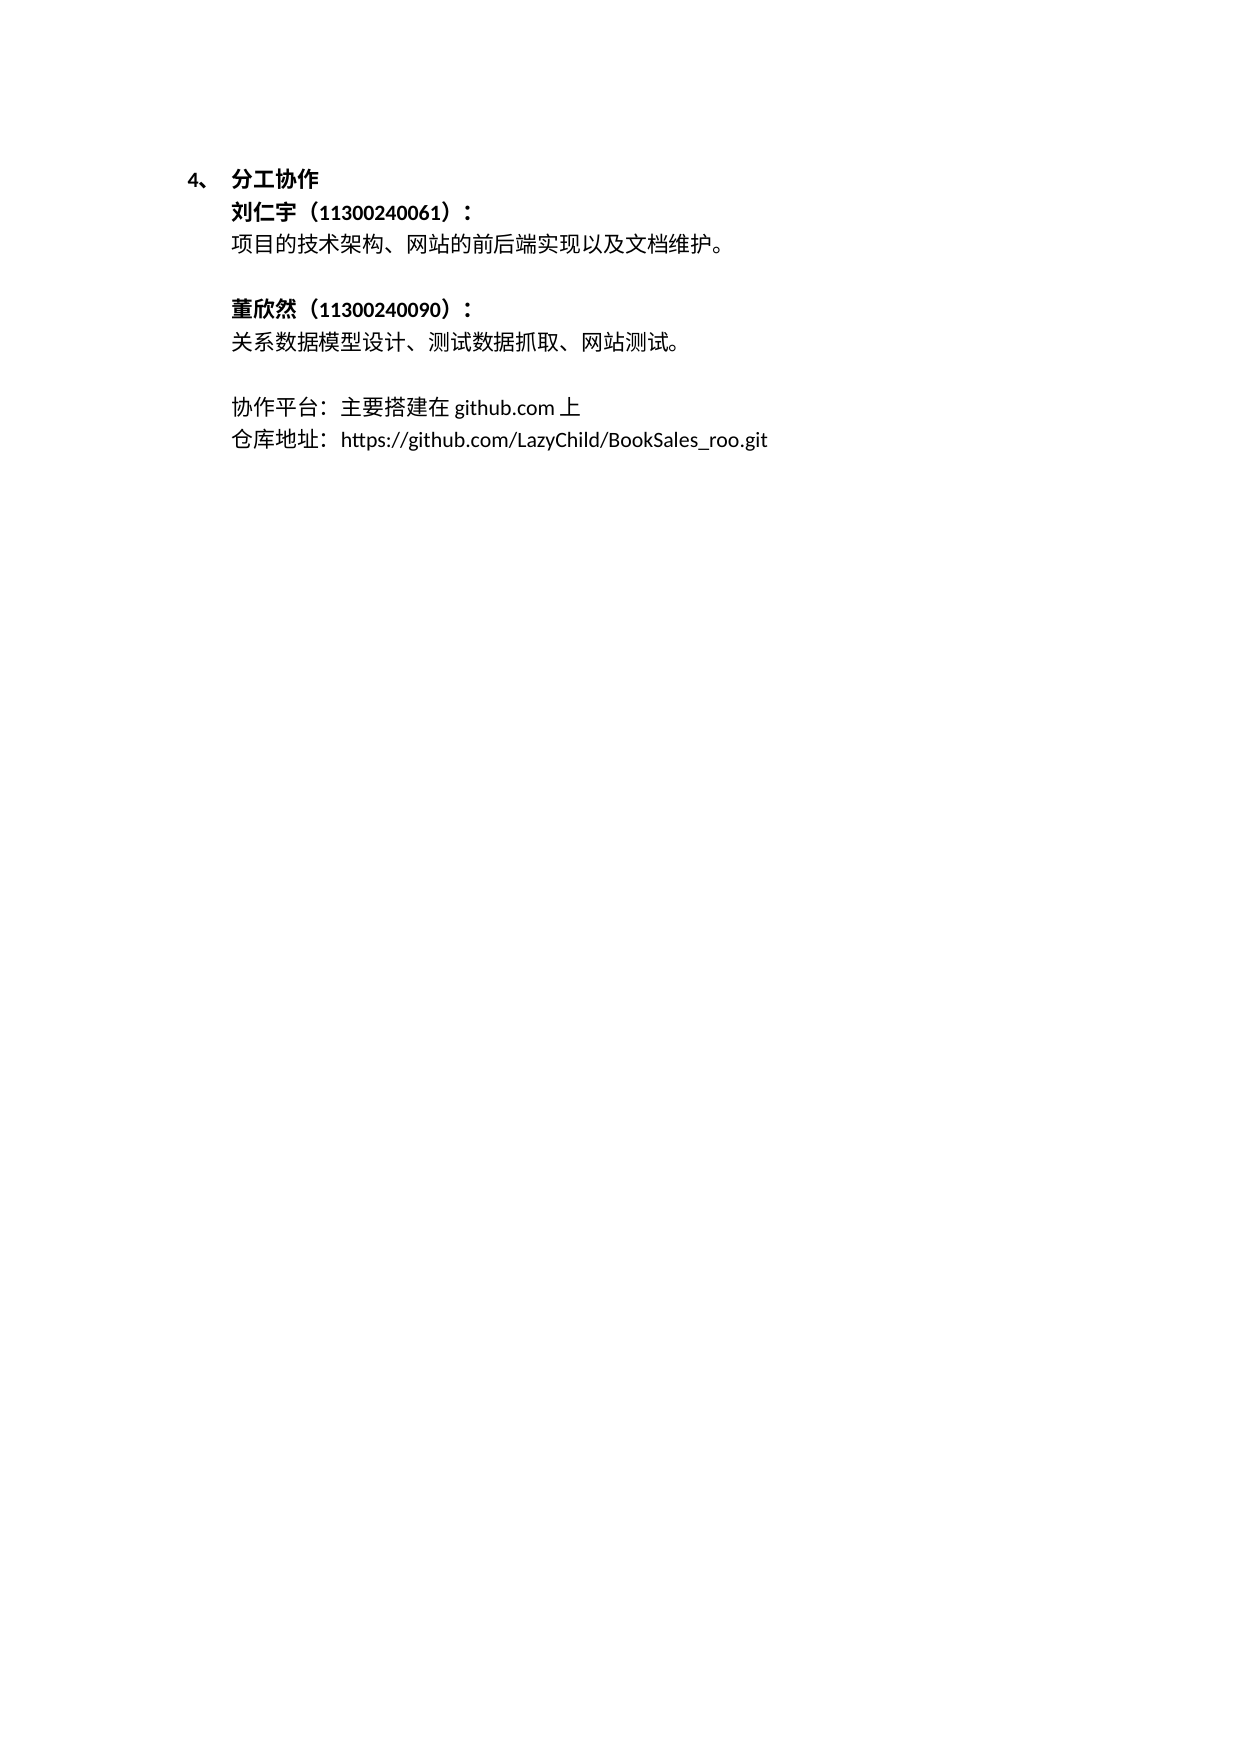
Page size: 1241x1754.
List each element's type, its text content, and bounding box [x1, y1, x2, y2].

text 协作平台：主要搭建在github.com上 [187, 389, 1053, 422]
text 刘仁宇（11300240061）： [187, 194, 1053, 227]
text 关系数据模型设计、测试数据抓取、网站测试。 [187, 324, 1053, 357]
list 分工协作 [187, 162, 1053, 194]
text 项目的技术架构、网站的前后端实现以及文档维护。 [187, 227, 1053, 259]
text 仓库地址：https://github.com/LazyChild/BookSales_roo.git [187, 422, 1053, 454]
text 董欣然（11300240090）： [187, 292, 1053, 324]
